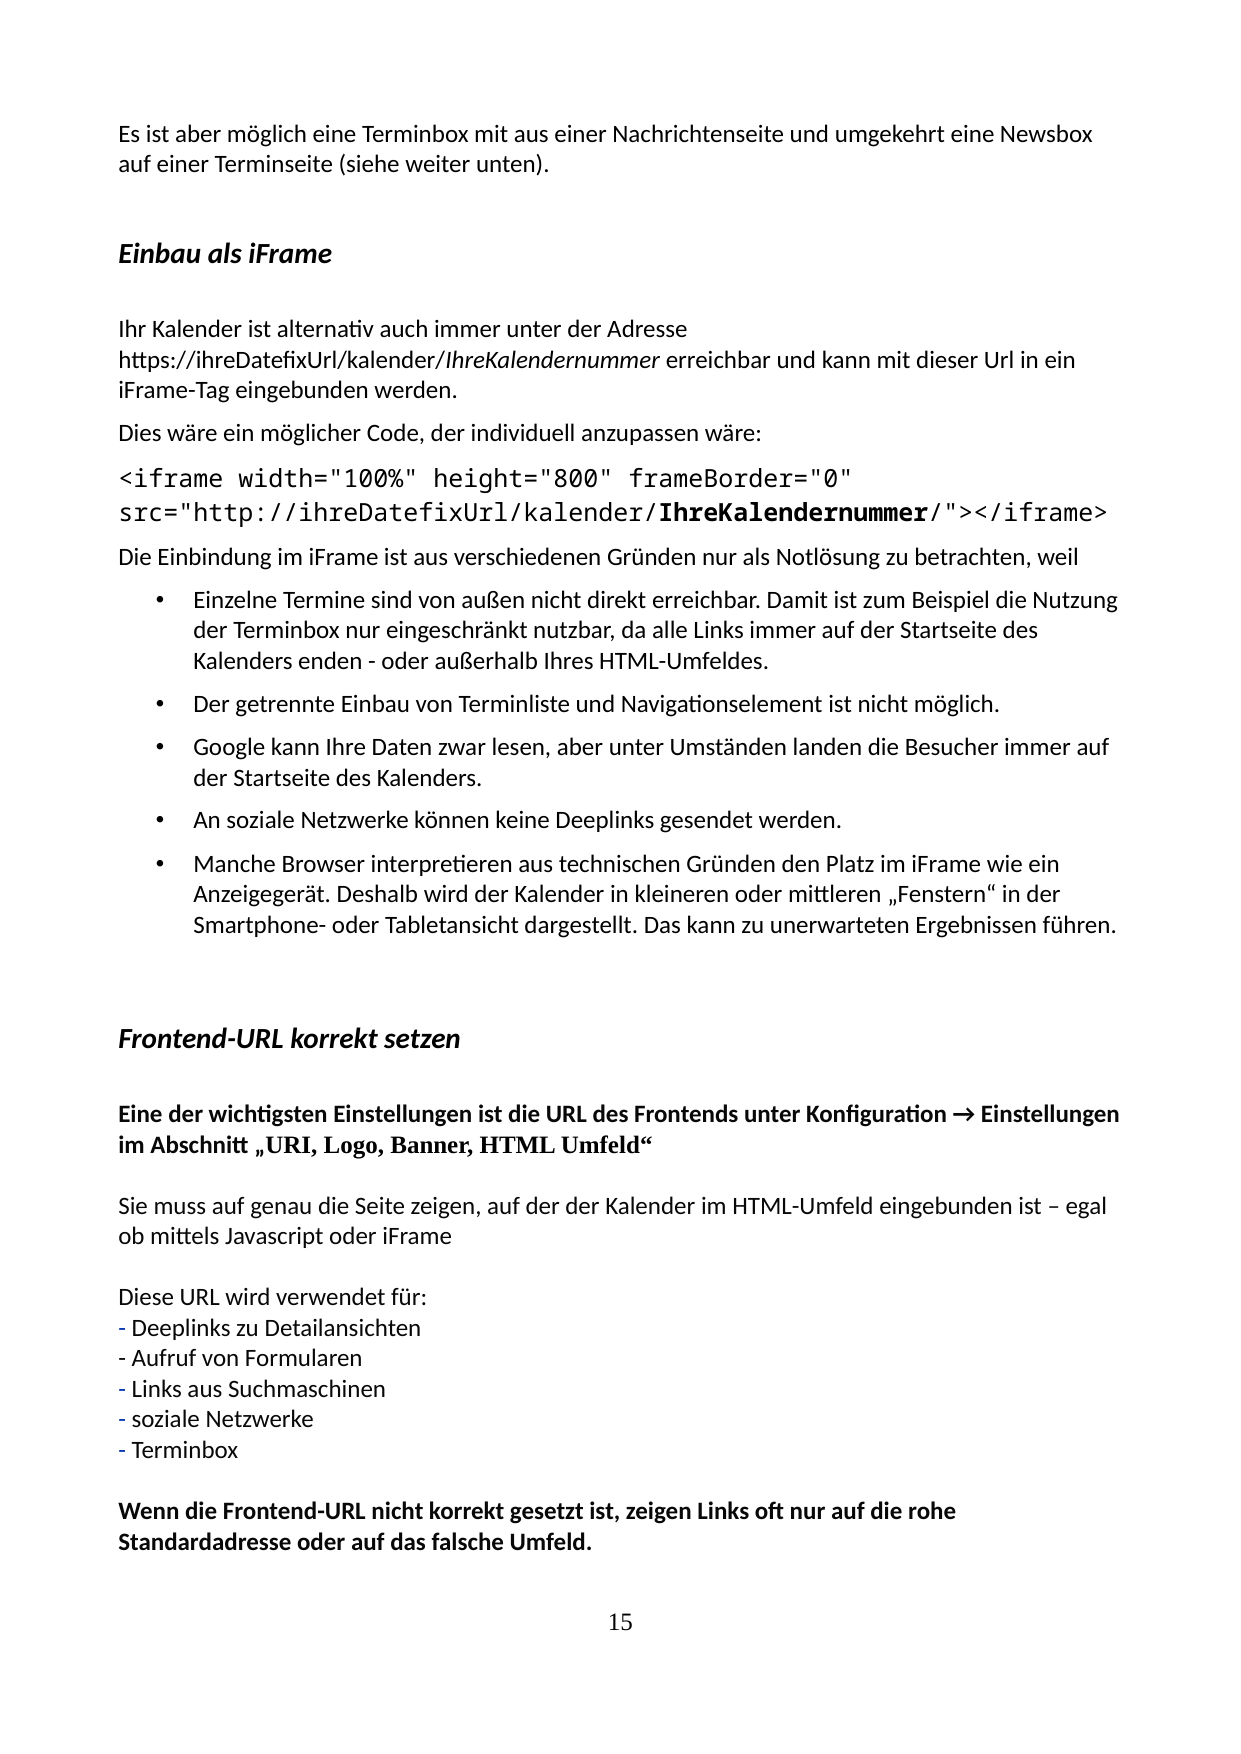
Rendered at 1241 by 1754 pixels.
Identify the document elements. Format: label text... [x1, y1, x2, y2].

list Manche Browser interpretieren aus technischen Gründen den Platz im iFrame wie ein Anzeigegerät. Deshalb wird der Kalender in kleineren oder mittleren „Fenstern“ in der Smartphone- oder Tabletansicht dargestellt. Das kann zu unerwarteten Ergebnissen führen. [156, 848, 1122, 939]
text - Aufruf von Formularen - Links aus Suchmaschinen - soziale Netzwerke - Terminbox Wenn die Frontend-URL nicht korrekt gesetzt ist, zeigen Links oft nur auf die rohe Standardadresse oder auf das falsche Umfeld. [118, 1343, 1122, 1556]
list Der getrennte Einbau von Terminliste und Navigationselement ist nicht möglich. [156, 688, 1122, 719]
list Google kann Ihre Daten zwar lesen, aber unter Umständen landen die Besucher immer auf der Startseite des Kalenders. [156, 731, 1122, 792]
text Ihr Kalender ist alternativ auch immer unter der Adresse https://ihreDatefixUrl/kalender/IhreKalendernummer erreichbar und kann mit dieser Url in ein iFrame-Tag eingebunden werden. [118, 313, 1122, 405]
text Die Einbindung im iFrame ist aus verschiedenen Gründen nur als Notlösung zu betrachten, weil [118, 541, 1122, 572]
text Dies wäre ein möglicher Code, der individuell anzupassen wäre: [118, 417, 1122, 448]
subtitle Frontend-URL korrekt setzen [118, 1020, 1122, 1055]
text <iframe width="100%" height="800" frameBorder="0" src="http://ihreDatefixUrl/kalender/IhreKalendernummer/"></iframe> [118, 460, 1122, 528]
text Es ist aber möglich eine Terminbox mit aus einer Nachrichtenseite und umgekehrt eine Newsbox auf einer Terminseite (siehe weiter unten). [118, 118, 1122, 179]
list An soziale Netzwerke können keine Deeplinks gesendet werden. [156, 805, 1122, 835]
text Eine der wichtigsten Einstellungen ist die URL des Frontends unter Konfiguration → Einstellungen im Abschnitt „URI, Logo, Banner, HTML Umfeld“ Sie muss auf genau die Seite zeigen, auf der der Kalender im HTML-Umfeld eingebunden ist – egal ob mittels Javascript oder iFrame Diese URL wird verwendet für: [118, 1068, 1122, 1312]
text - Deeplinks zu Detailansichten [118, 1312, 1122, 1343]
subtitle Einbau als iFrame [118, 235, 1122, 270]
list Einzelne Termine sind von außen nicht direkt erreichbar. Damit ist zum Beispiel die Nutzung der Terminbox nur eingeschränkt nutzbar, da alle Links immer auf der Startseite des Kalenders enden - oder außerhalb Ihres HTML-Umfeldes. [156, 584, 1122, 676]
